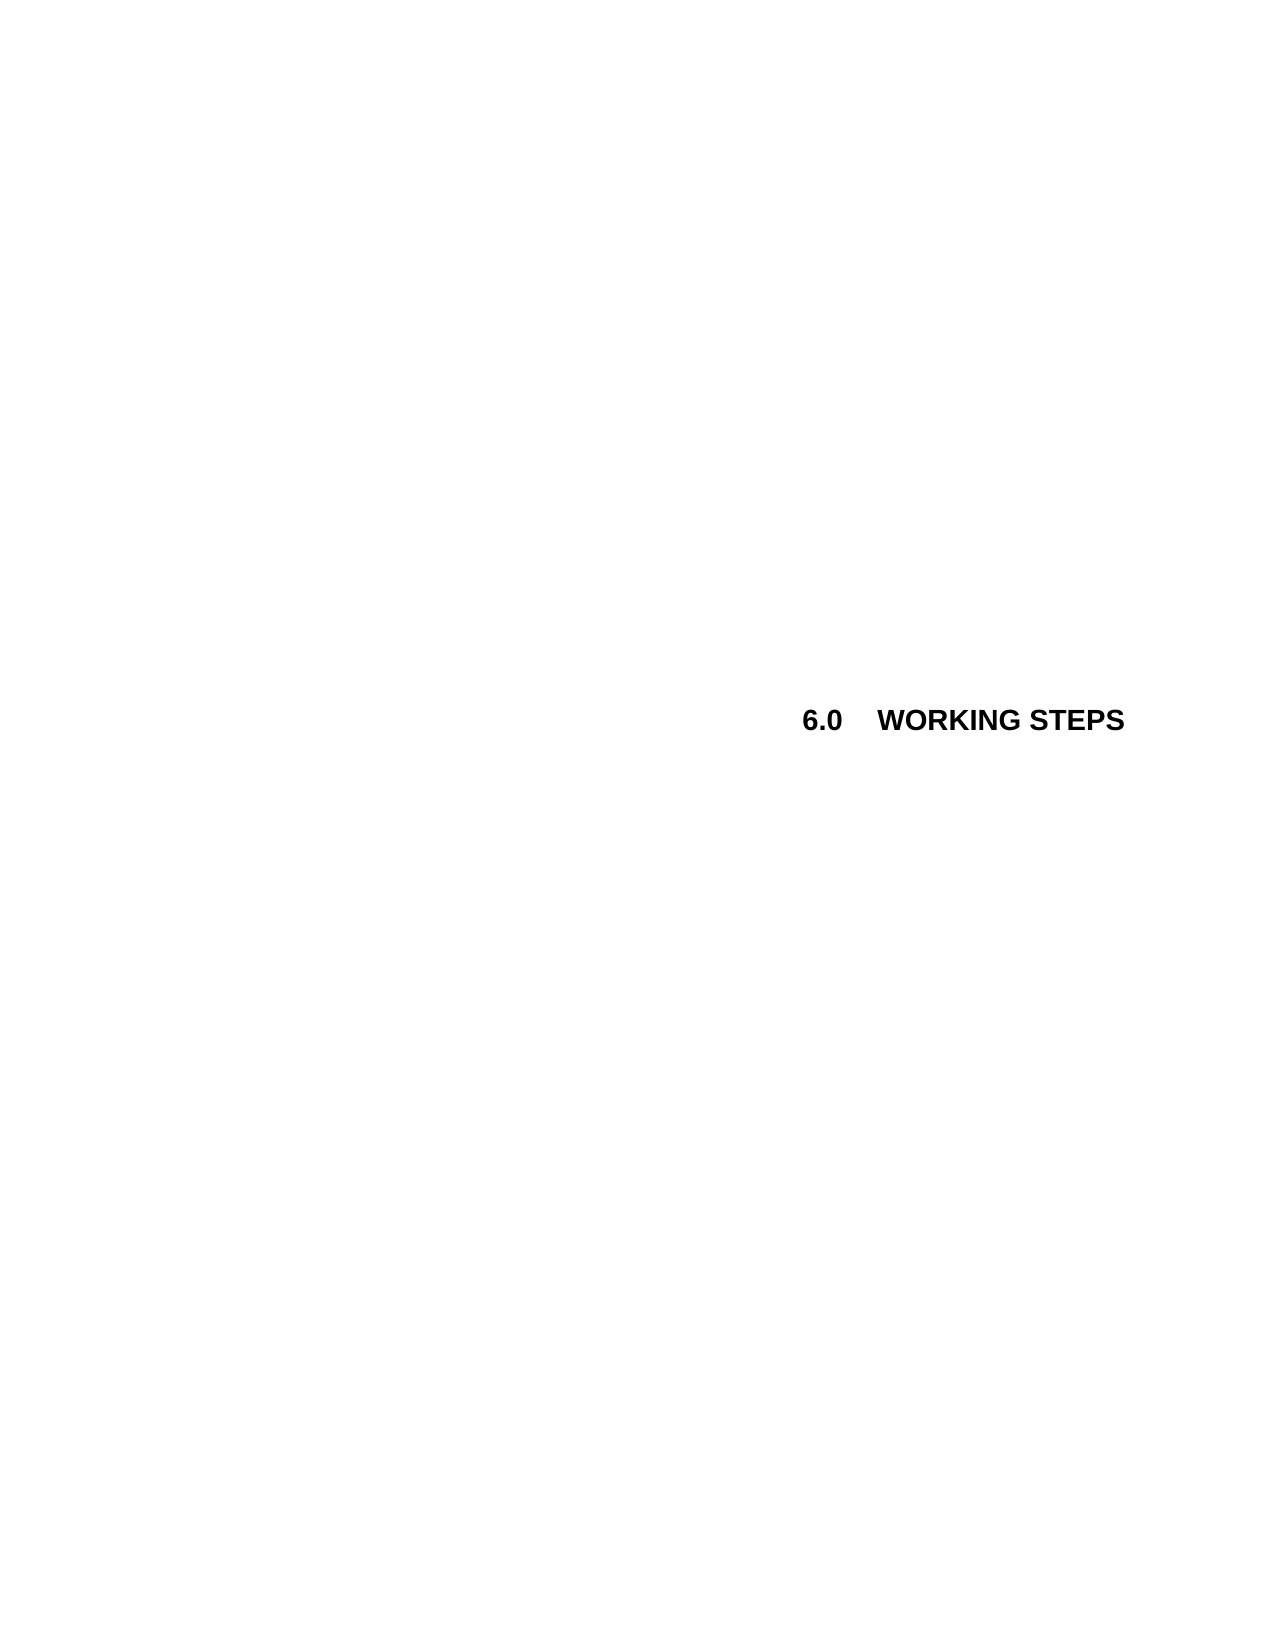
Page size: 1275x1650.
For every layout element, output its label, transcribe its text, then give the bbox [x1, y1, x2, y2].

text 6.0 WORKING STEPS [150, 703, 1125, 737]
